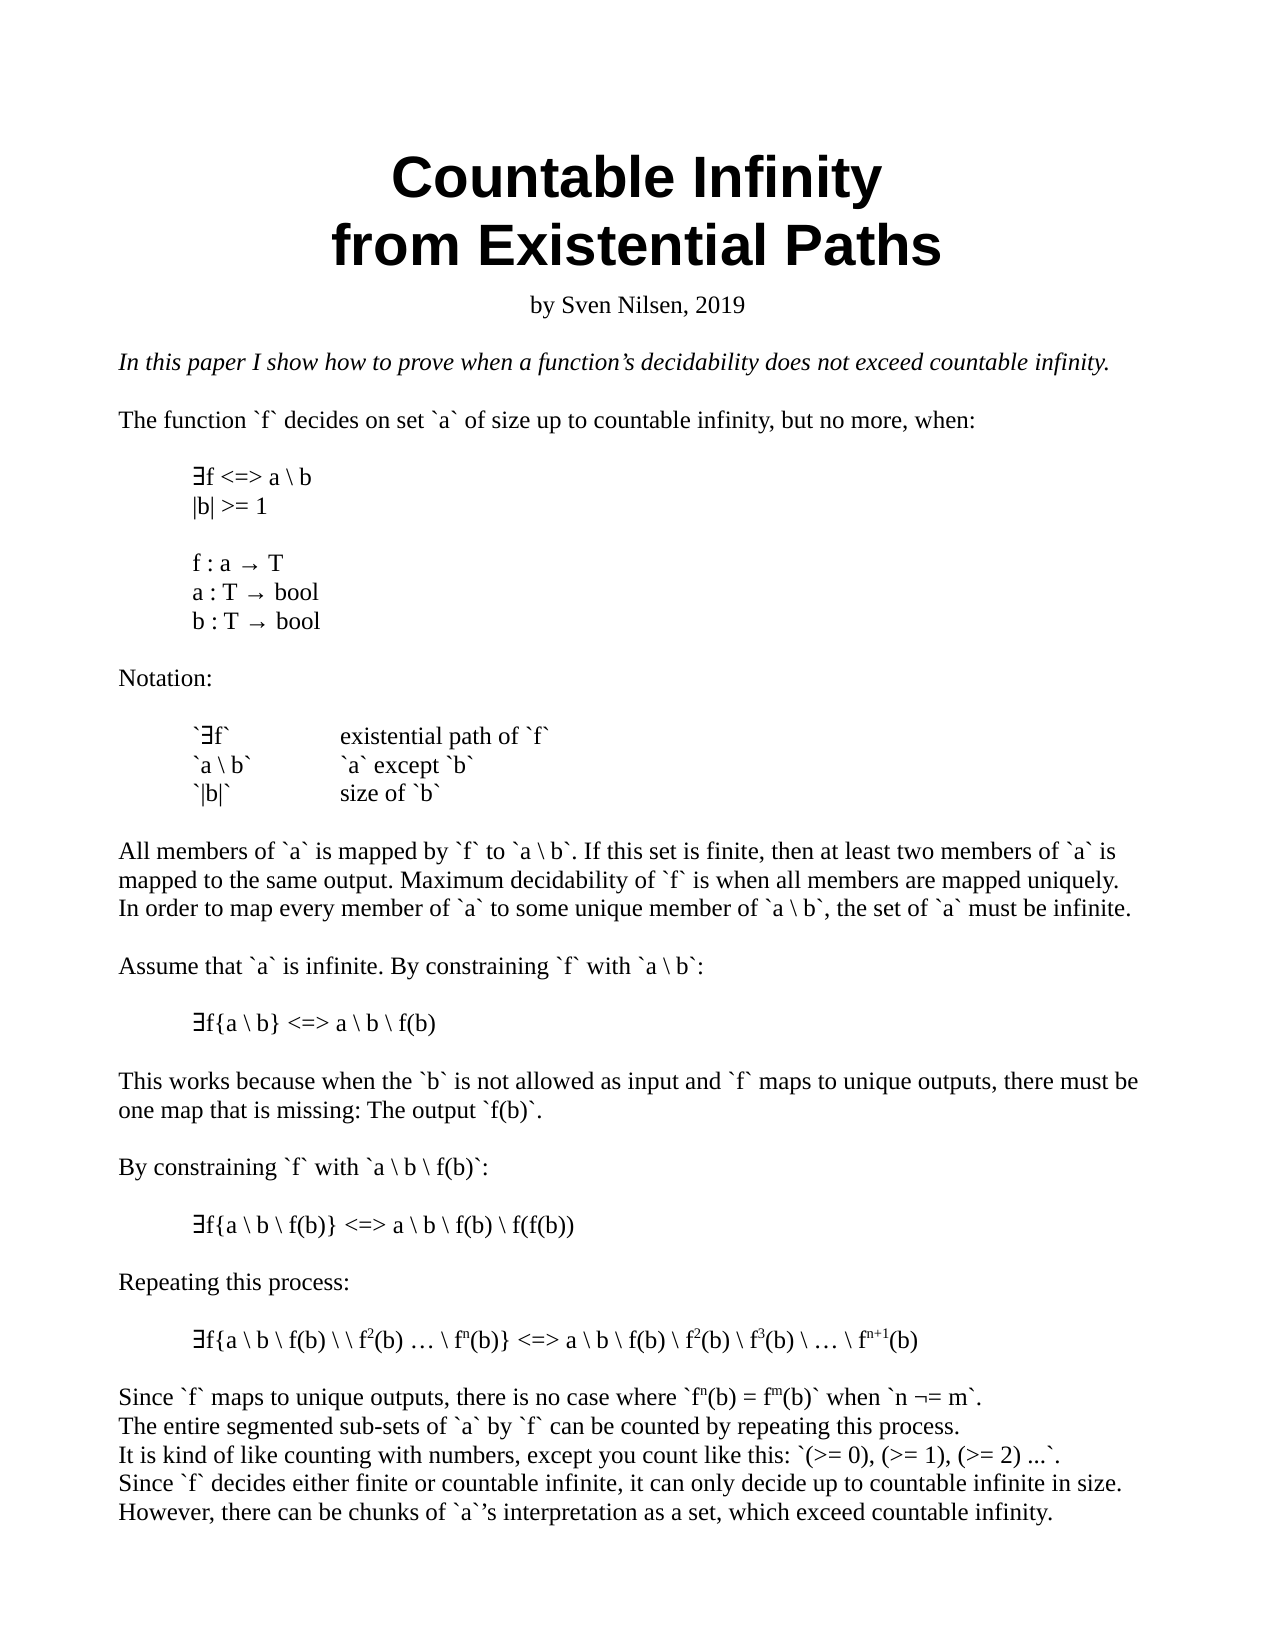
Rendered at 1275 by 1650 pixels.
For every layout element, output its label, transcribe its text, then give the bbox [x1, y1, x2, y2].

text by Sven Nilsen, 2019 [118, 290, 1157, 318]
text ∃f{a \ b \ f(b)} <=> a \ b \ f(b) \ f(f(b)) [118, 1210, 1157, 1238]
text This works because when the `b` is not allowed as input and `f` maps to unique outputs, there must be one map that is missing: The output `f(b)`. [118, 1066, 1157, 1123]
text f : a → T [118, 548, 1157, 577]
text The function `f` decides on set `a` of size up to countable infinity, but no more, when: [118, 405, 1157, 433]
text The entire segmented sub-sets of `a` by `f` can be counted by repeating this process. [118, 1411, 1157, 1440]
text Notation: [118, 663, 1157, 692]
text `a \ b` `a` except `b` [118, 750, 1157, 778]
text Repeating this process: [118, 1267, 1157, 1296]
text ∃f{a \ b \ f(b) \ \ f2(b) … \ fn(b)} <=> a \ b \ f(b) \ f2(b) \ f3(b) \ … \ fn+1(b) [118, 1325, 1157, 1353]
text Since `f` maps to unique outputs, there is no case where `fn(b) = fm(b)` when `n ¬= m`. [118, 1382, 1157, 1411]
text Since `f` decides either finite or countable infinite, it can only decide up to countable infinite in size. [118, 1468, 1157, 1497]
text b : T → bool [118, 606, 1157, 635]
text In this paper I show how to prove when a function’s decidability does not exceed countable infinity. [118, 347, 1157, 376]
text It is kind of like counting with numbers, except you count like this: `(>= 0), (>= 1), (>= 2) ...`. [118, 1440, 1157, 1468]
text However, there can be chunks of `a`’s interpretation as a set, which exceed countable infinity. [118, 1497, 1157, 1526]
text By constraining `f` with `a \ b \ f(b)`: [118, 1152, 1157, 1181]
title Countable Infinity from Existential Paths [118, 143, 1157, 277]
text Assume that `a` is infinite. By constraining `f` with `a \ b`: [118, 951, 1157, 980]
text ∃f <=> a \ b [118, 462, 1157, 491]
text ∃f{a \ b} <=> a \ b \ f(b) [118, 1008, 1157, 1037]
text `∃f` existential path of `f` [118, 721, 1157, 750]
text `|b|` size of `b` [118, 778, 1157, 807]
text a : T → bool [118, 577, 1157, 606]
text All members of `a` is mapped by `f` to `a \ b`. If this set is finite, then at least two members of `a` is mapped to the same output. Maximum decidability of `f` is when all members are mapped uniquely. In order to map every member of `a` to some unique member of `a \ b`, the set of `a` must be infinite. [118, 836, 1157, 922]
text |b| >= 1 [118, 491, 1157, 520]
